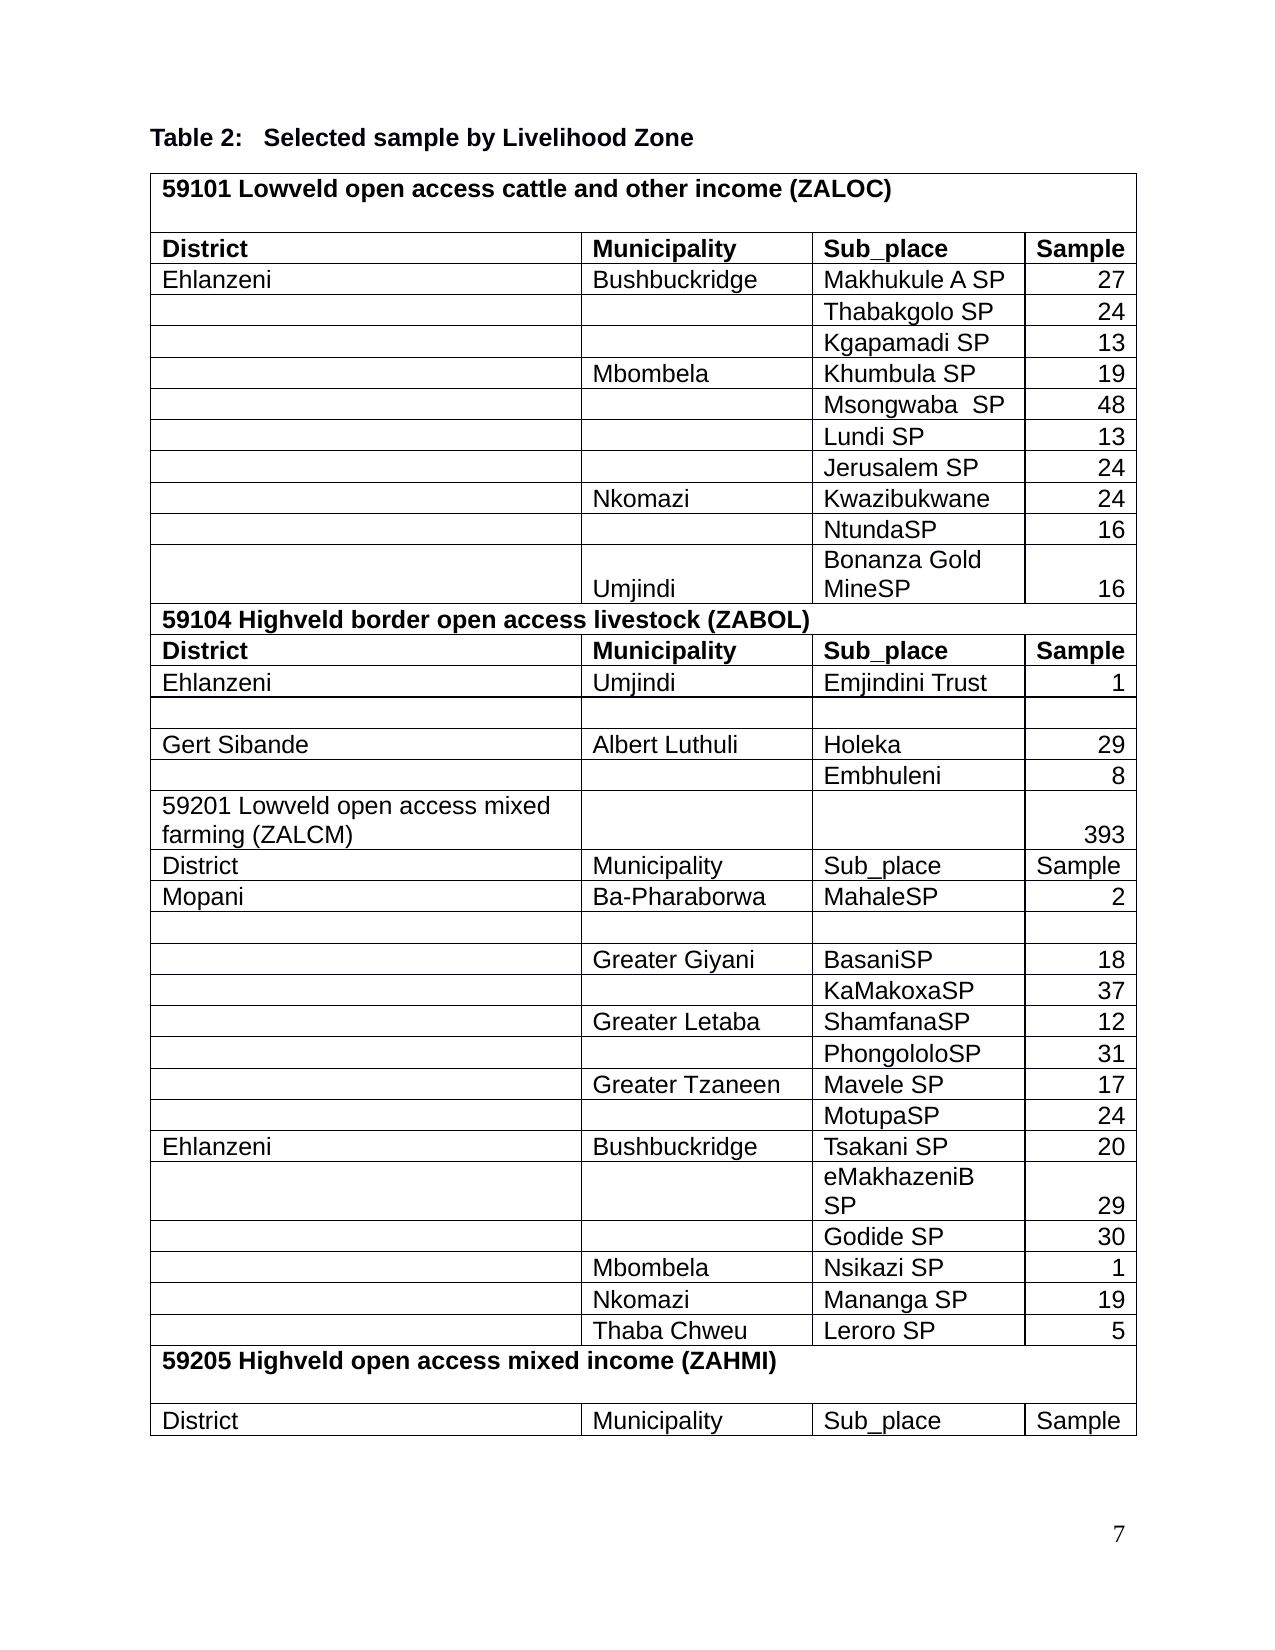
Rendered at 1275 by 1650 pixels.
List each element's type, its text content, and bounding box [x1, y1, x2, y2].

table_cell [582, 389, 812, 419]
table_cell District [151, 850, 581, 880]
table_cell [582, 295, 812, 325]
table_cell [151, 326, 581, 357]
table_cell Sub_place [813, 635, 1024, 665]
table_cell 24 [1026, 451, 1136, 482]
table_cell Municipality [582, 233, 812, 263]
table_cell [151, 1069, 581, 1099]
table_cell [151, 1006, 581, 1036]
table_cell [151, 358, 581, 388]
table_cell 27 [1026, 264, 1136, 294]
table_cell District [151, 1404, 581, 1434]
table_cell Gert Sibande [151, 729, 581, 759]
table_cell Godide SP [813, 1221, 1024, 1251]
table_cell Sample [1026, 850, 1136, 880]
table_cell District [151, 233, 581, 263]
table_cell 1 [1026, 666, 1136, 696]
table_cell 13 [1026, 326, 1136, 357]
table_cell Mbombela [582, 358, 812, 388]
table_cell 29 [1026, 1162, 1136, 1220]
table_cell [151, 944, 581, 974]
table_cell Tsakani SP [813, 1131, 1024, 1161]
table_cell 24 [1026, 483, 1136, 513]
table_cell MotupaSP [813, 1100, 1024, 1130]
table_cell Holeka [813, 729, 1024, 759]
table_cell 19 [1026, 358, 1136, 388]
table_cell BasaniSP [813, 944, 1024, 974]
table_cell [151, 1315, 581, 1345]
table_cell [813, 698, 1024, 728]
table_cell [151, 760, 581, 790]
table_cell Ehlanzeni [151, 1131, 581, 1161]
table_cell NtundaSP [813, 514, 1024, 544]
table_cell [582, 326, 812, 357]
table_cell [151, 545, 581, 603]
table_cell [582, 912, 812, 942]
table_cell [151, 1162, 581, 1220]
table_cell Bushbuckridge [582, 1131, 812, 1161]
table_cell [151, 698, 581, 728]
table_cell [151, 451, 581, 482]
table_cell Greater Tzaneen [582, 1069, 812, 1099]
table_cell 5 [1026, 1315, 1136, 1345]
table_cell 59201 Lowveld open access mixed farming (ZALCM) [151, 791, 581, 849]
table_cell Sample [1026, 233, 1136, 263]
table_cell ShamfanaSP [813, 1006, 1024, 1036]
table_cell eMakhazeniB SP [813, 1162, 1024, 1220]
table_cell Kwazibukwane [813, 483, 1024, 513]
table_cell [1026, 698, 1136, 728]
text Table 2: Selected sample by Livelihood Zone [150, 123, 1125, 152]
table_cell [582, 514, 812, 544]
table_cell KaMakoxaSP [813, 975, 1024, 1005]
table_header 59101 Lowveld open access cattle and other income (ZALOC) [151, 174, 1136, 232]
table_cell 29 [1026, 729, 1136, 759]
table_cell Mopani [151, 881, 581, 911]
table_cell Municipality [582, 850, 812, 880]
table_cell 2 [1026, 881, 1136, 911]
table_cell 8 [1026, 760, 1136, 790]
table_cell 19 [1026, 1283, 1136, 1313]
table_cell Mavele SP [813, 1069, 1024, 1099]
table_cell Municipality [582, 635, 812, 665]
table_cell Khumbula SP [813, 358, 1024, 388]
table_cell [151, 975, 581, 1005]
table_cell Greater Giyani [582, 944, 812, 974]
table_cell [582, 791, 812, 849]
table_cell [582, 698, 812, 728]
table_cell Ehlanzeni [151, 666, 581, 696]
table_cell Bushbuckridge [582, 264, 812, 294]
table_cell Nkomazi [582, 483, 812, 513]
table_cell Makhukule A SP [813, 264, 1024, 294]
table_cell [151, 1100, 581, 1130]
table_cell Greater Letaba [582, 1006, 812, 1036]
table_cell Umjindi [582, 666, 812, 696]
table_cell Thaba Chweu [582, 1315, 812, 1345]
table_cell 37 [1026, 975, 1136, 1005]
table_cell 1 [1026, 1252, 1136, 1282]
table_cell Leroro SP [813, 1315, 1024, 1345]
table_cell [151, 912, 581, 942]
table_cell [582, 420, 812, 450]
table_cell 48 [1026, 389, 1136, 419]
table_cell 16 [1026, 514, 1136, 544]
table_cell 31 [1026, 1037, 1136, 1067]
table_cell [151, 1283, 581, 1313]
table_cell Ba-Pharaborwa [582, 881, 812, 911]
table_cell 16 [1026, 545, 1136, 603]
table_cell [1026, 912, 1136, 942]
table_cell PhongololoSP [813, 1037, 1024, 1067]
table_cell 393 [1026, 791, 1136, 849]
table_cell [151, 1221, 581, 1251]
table_cell [151, 1252, 581, 1282]
table_cell [151, 1037, 581, 1067]
table_cell [813, 791, 1024, 849]
table_cell 30 [1026, 1221, 1136, 1251]
table_cell Mananga SP [813, 1283, 1024, 1313]
table_cell Municipality [582, 1404, 812, 1434]
table_cell 12 [1026, 1006, 1136, 1036]
table_cell Sample [1026, 1404, 1136, 1434]
table_cell 59205 Highveld open access mixed income (ZAHMI) [151, 1346, 1136, 1403]
table_cell 13 [1026, 420, 1136, 450]
table_cell 24 [1026, 1100, 1136, 1130]
table_cell [582, 1221, 812, 1251]
table_cell Msongwaba SP [813, 389, 1024, 419]
table_cell 59104 Highveld border open access livestock (ZABOL) [151, 604, 1136, 634]
table_cell Umjindi [582, 545, 812, 603]
table_cell 17 [1026, 1069, 1136, 1099]
table_cell Kgapamadi SP [813, 326, 1024, 357]
table_cell Mbombela [582, 1252, 812, 1282]
table_cell [151, 420, 581, 450]
table_cell Thabakgolo SP [813, 295, 1024, 325]
table_cell Sample [1026, 635, 1136, 665]
table_cell [582, 760, 812, 790]
table_cell Ehlanzeni [151, 264, 581, 294]
table_cell [151, 389, 581, 419]
table_cell Sub_place [813, 233, 1024, 263]
table_cell [151, 483, 581, 513]
table_cell Lundi SP [813, 420, 1024, 450]
table_cell Emjindini Trust [813, 666, 1024, 696]
table_cell [582, 451, 812, 482]
table_cell 20 [1026, 1131, 1136, 1161]
table_cell 18 [1026, 944, 1136, 974]
table_cell Sub_place [813, 850, 1024, 880]
table_cell Sub_place [813, 1404, 1024, 1434]
table_cell 24 [1026, 295, 1136, 325]
table_cell Embhuleni [813, 760, 1024, 790]
table_cell [582, 975, 812, 1005]
table_cell Jerusalem SP [813, 451, 1024, 482]
table_cell [813, 912, 1024, 942]
table_cell [582, 1162, 812, 1220]
table_cell Bonanza Gold MineSP [813, 545, 1024, 603]
table_cell [151, 514, 581, 544]
table_cell Nkomazi [582, 1283, 812, 1313]
table_cell Nsikazi SP [813, 1252, 1024, 1282]
table_cell [582, 1100, 812, 1130]
table_cell [151, 295, 581, 325]
table_cell Albert Luthuli [582, 729, 812, 759]
table_cell District [151, 635, 581, 665]
table_cell [582, 1037, 812, 1067]
table_cell MahaleSP [813, 881, 1024, 911]
